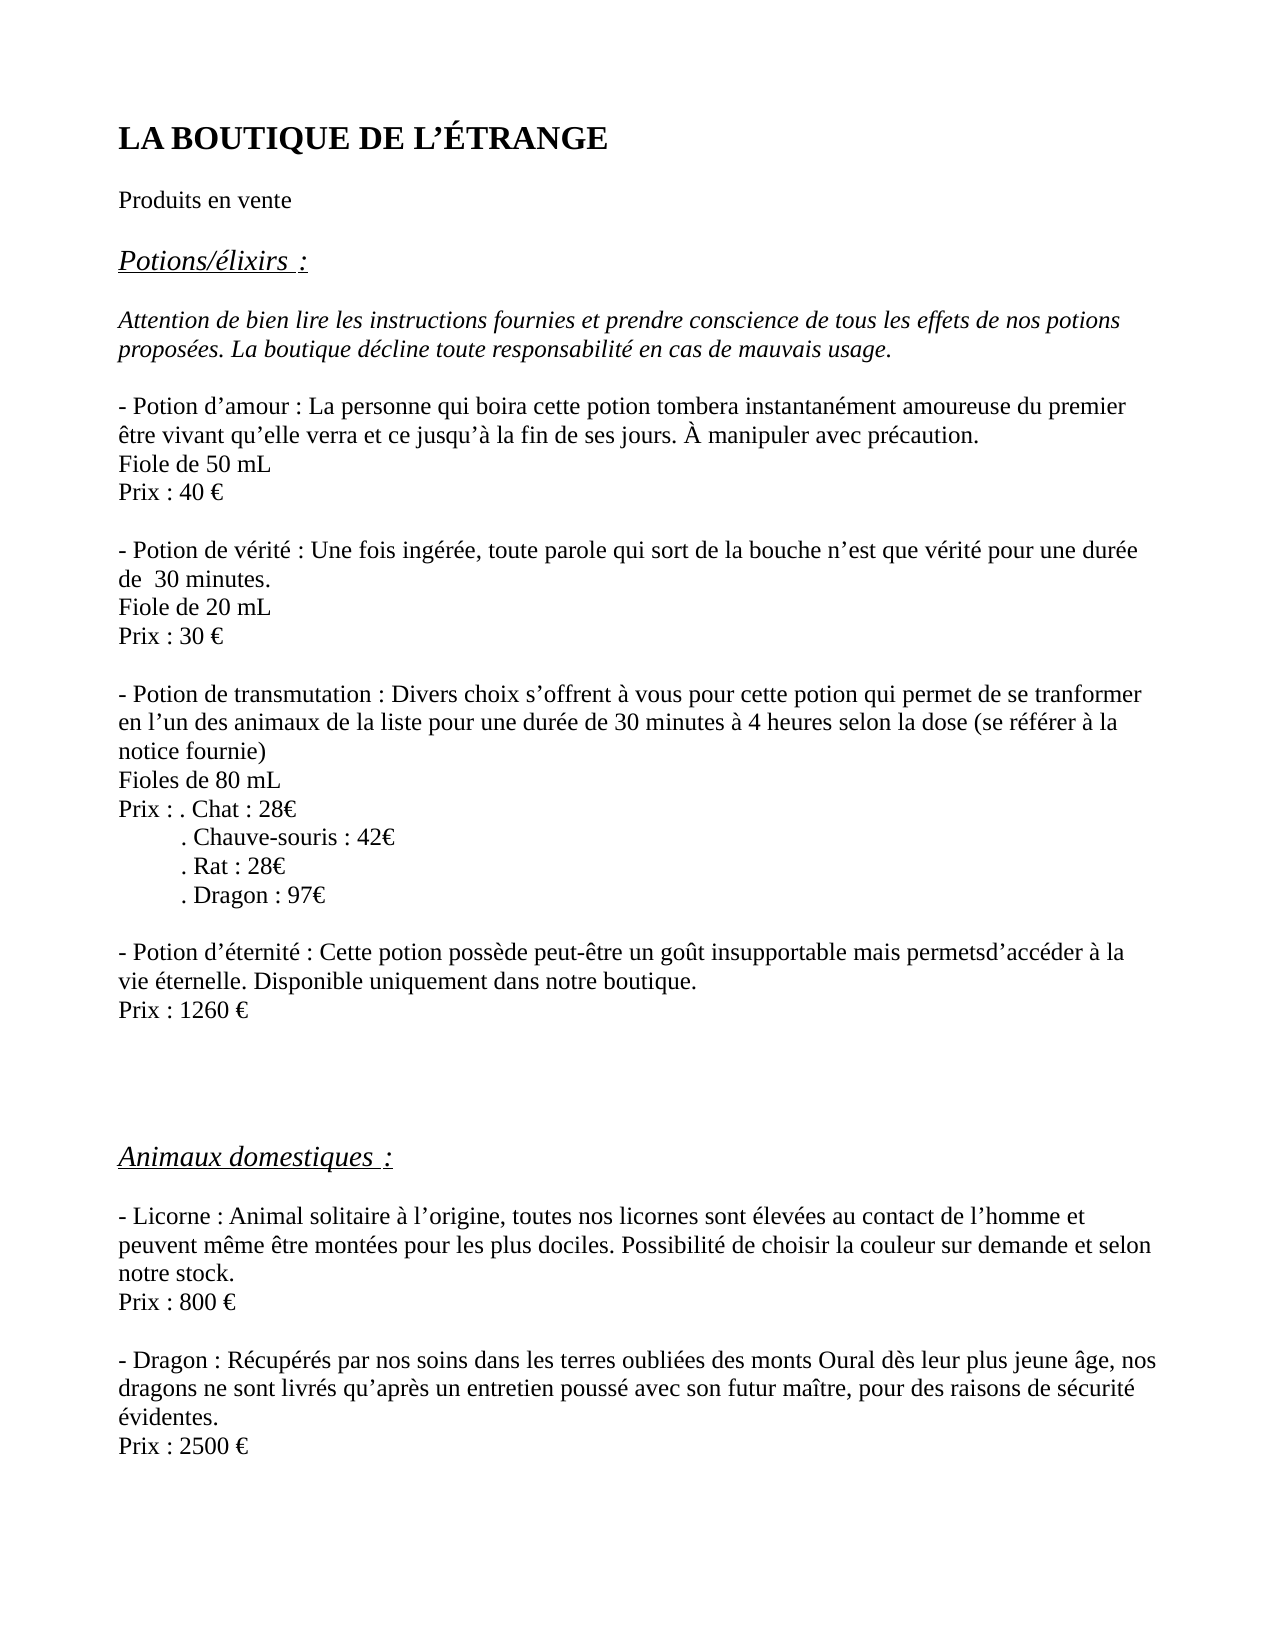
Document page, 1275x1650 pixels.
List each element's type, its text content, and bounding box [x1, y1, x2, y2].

text Prix : 800 € [118, 1287, 1157, 1316]
text - Potion d’amour : La personne qui boira cette potion tombera instantanément amoureuse du premier être vivant qu’elle verra et ce jusqu’à la fin de ses jours. À manipuler avec précaution. [118, 391, 1157, 449]
text - Dragon : Récupérés par nos soins dans les terres oubliées des monts Oural dès leur plus jeune âge, nos dragons ne sont livrés qu’après un entretien poussé avec son futur maître, pour des raisons de sécurité évidentes. [118, 1345, 1157, 1431]
text Prix : 2500 € [118, 1431, 1157, 1460]
text - Potion d’éternité : Cette potion possède peut-être un goût insupportable mais permetsd’accéder à la vie éternelle. Disponible uniquement dans notre boutique. [118, 937, 1157, 995]
text Prix : 30 € [118, 621, 1157, 650]
text - Licorne : Animal solitaire à l’origine, toutes nos licornes sont élevées au contact de l’homme et peuvent même être montées pour les plus dociles. Possibilité de choisir la couleur sur demande et selon notre stock. [118, 1201, 1157, 1287]
text - Potion de transmutation : Divers choix s’offrent à vous pour cette potion qui permet de se tranformer en l’un des animaux de la liste pour une durée de 30 minutes à 4 heures selon la dose (se référer à la notice fournie) [118, 679, 1157, 765]
text Prix : . Chat : 28€ [118, 794, 1157, 822]
text Animaux domestiques : [118, 1139, 1157, 1172]
text Attention de bien lire les instructions fournies et prendre conscience de tous les effets de nos potions proposées. La boutique décline toute responsabilité en cas de mauvais usage. [118, 305, 1157, 362]
text . Chauve-souris : 42€ [118, 822, 1157, 851]
text Fiole de 20 mL [118, 592, 1157, 621]
text Prix : 40 € [118, 477, 1157, 506]
text . Rat : 28€ [118, 851, 1157, 880]
text - Potion de vérité : Une fois ingérée, toute parole qui sort de la bouche n’est que vérité pour une durée de 30 minutes. [118, 535, 1157, 592]
text Produits en vente [118, 185, 1157, 214]
text LA BOUTIQUE DE L’ÉTRANGE [118, 118, 1157, 156]
text . Dragon : 97€ [118, 880, 1157, 909]
text Fiole de 50 mL [118, 449, 1157, 477]
text Fioles de 80 mL [118, 765, 1157, 794]
text Prix : 1260 € [118, 995, 1157, 1024]
text Potions/élixirs : [118, 243, 1157, 276]
